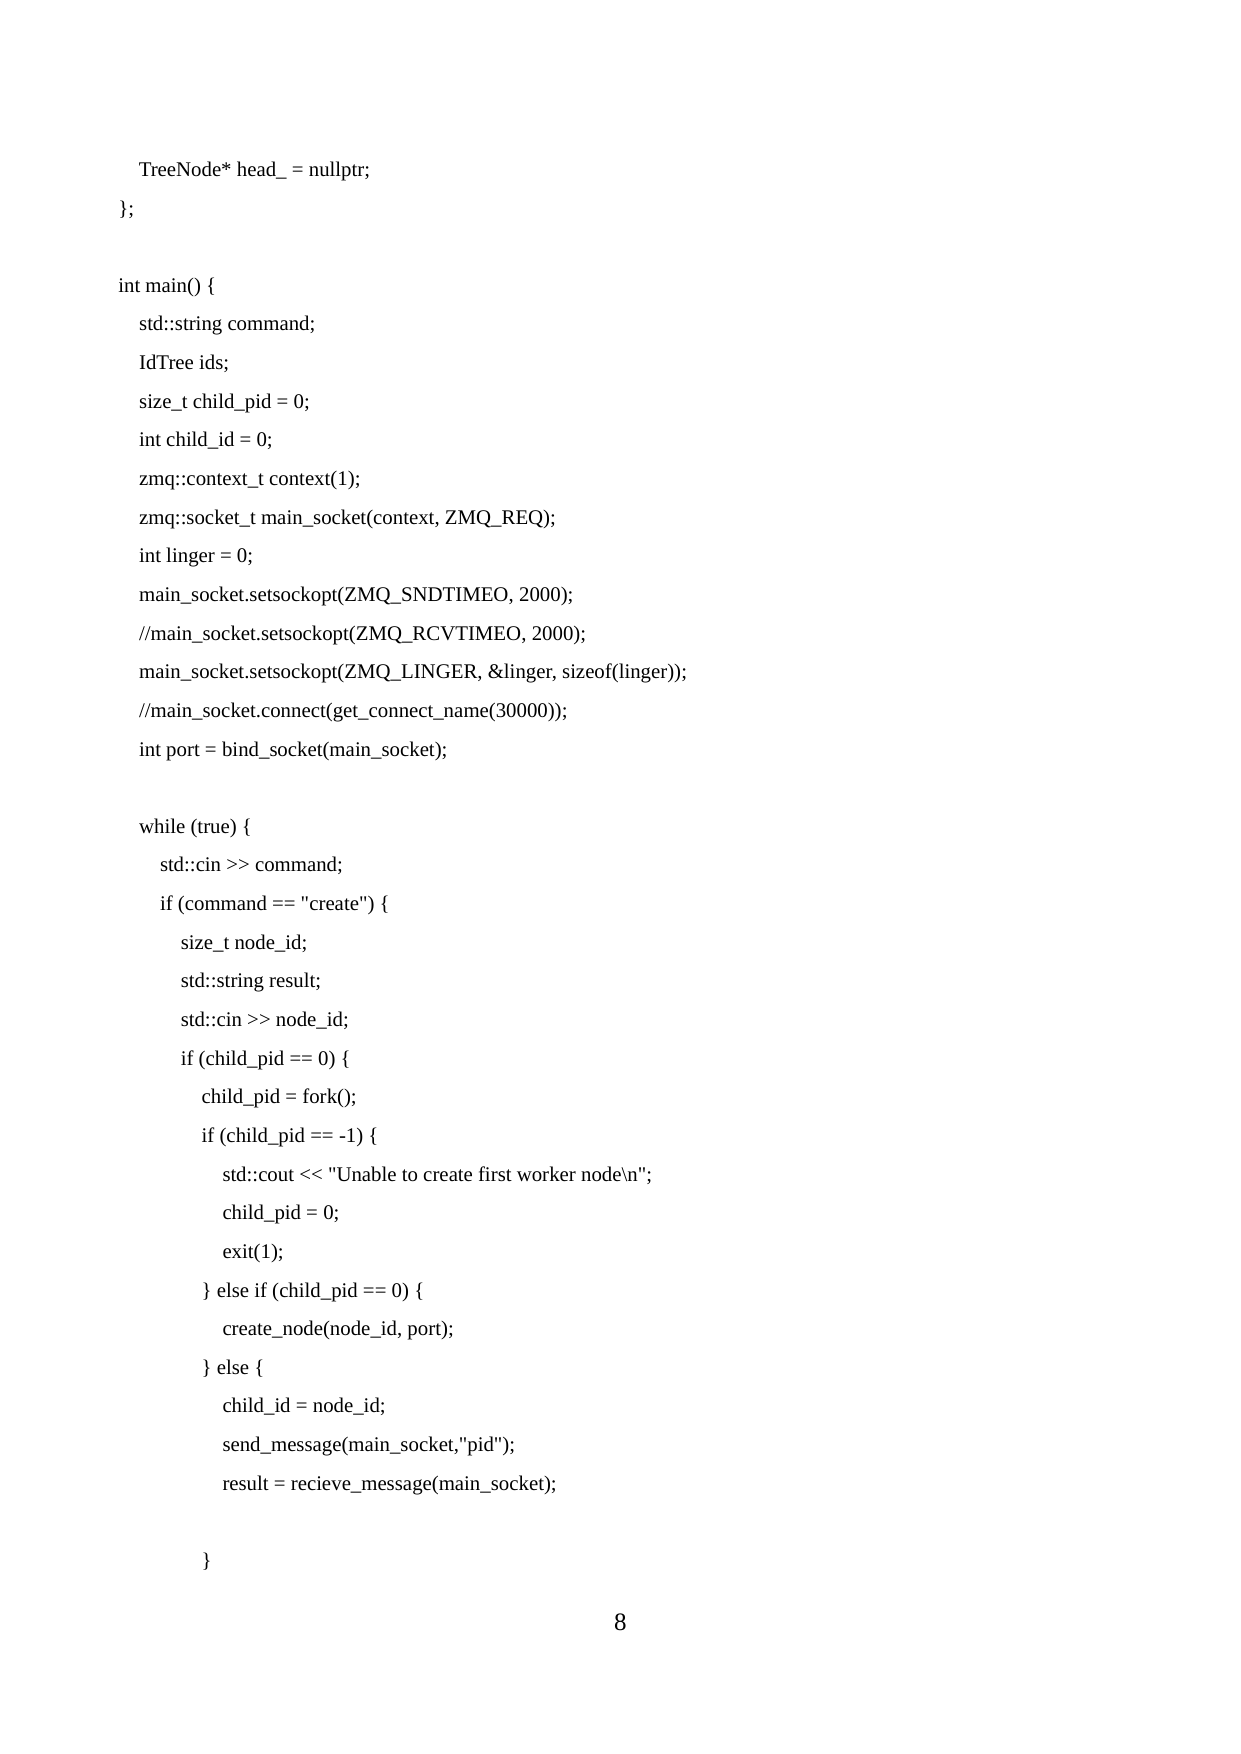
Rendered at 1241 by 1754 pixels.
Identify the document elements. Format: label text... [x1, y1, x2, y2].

text int main() { [118, 273, 1122, 297]
text std::cout << "Unable to create first worker node\n"; [118, 1162, 1122, 1186]
text main_socket.setsockopt(ZMQ_LINGER, &linger, sizeof(linger)); [118, 659, 1122, 683]
text zmq::socket_t main_socket(context, ZMQ_REQ); [118, 504, 1122, 529]
text std::string command; [118, 311, 1122, 335]
text while (true) { [118, 814, 1122, 838]
text int port = bind_socket(main_socket); [118, 736, 1122, 761]
text child_pid = 0; [118, 1200, 1122, 1224]
text exit(1); [118, 1239, 1122, 1263]
text main_socket.setsockopt(ZMQ_SNDTIMEO, 2000); [118, 582, 1122, 606]
text std::cin >> command; [118, 852, 1122, 876]
text } else { [118, 1355, 1122, 1379]
text //main_socket.setsockopt(ZMQ_RCVTIMEO, 2000); [118, 621, 1122, 644]
text send_message(main_socket,"pid"); [118, 1432, 1122, 1456]
text zmq::context_t context(1); [118, 466, 1122, 490]
text int linger = 0; [118, 543, 1122, 567]
text } else if (child_pid == 0) { [118, 1277, 1122, 1302]
text TreeNode* head_ = nullptr; [118, 157, 1122, 181]
text }; [118, 195, 1122, 219]
text child_pid = fork(); [118, 1084, 1122, 1108]
text if (child_pid == -1) { [118, 1123, 1122, 1147]
text if (command == "create") { [118, 891, 1122, 915]
text if (child_pid == 0) { [118, 1046, 1122, 1070]
text std::cin >> node_id; [118, 1007, 1122, 1031]
text size_t node_id; [118, 930, 1122, 954]
text size_t child_pid = 0; [118, 389, 1122, 413]
text //main_socket.connect(get_connect_name(30000)); [118, 698, 1122, 722]
text std::string result; [118, 968, 1122, 992]
text } [118, 1548, 1122, 1572]
text result = recieve_message(main_socket); [118, 1471, 1122, 1495]
text IdTree ids; [118, 350, 1122, 374]
text create_node(node_id, port); [118, 1316, 1122, 1340]
text int child_id = 0; [118, 427, 1122, 451]
text child_id = node_id; [118, 1393, 1122, 1417]
